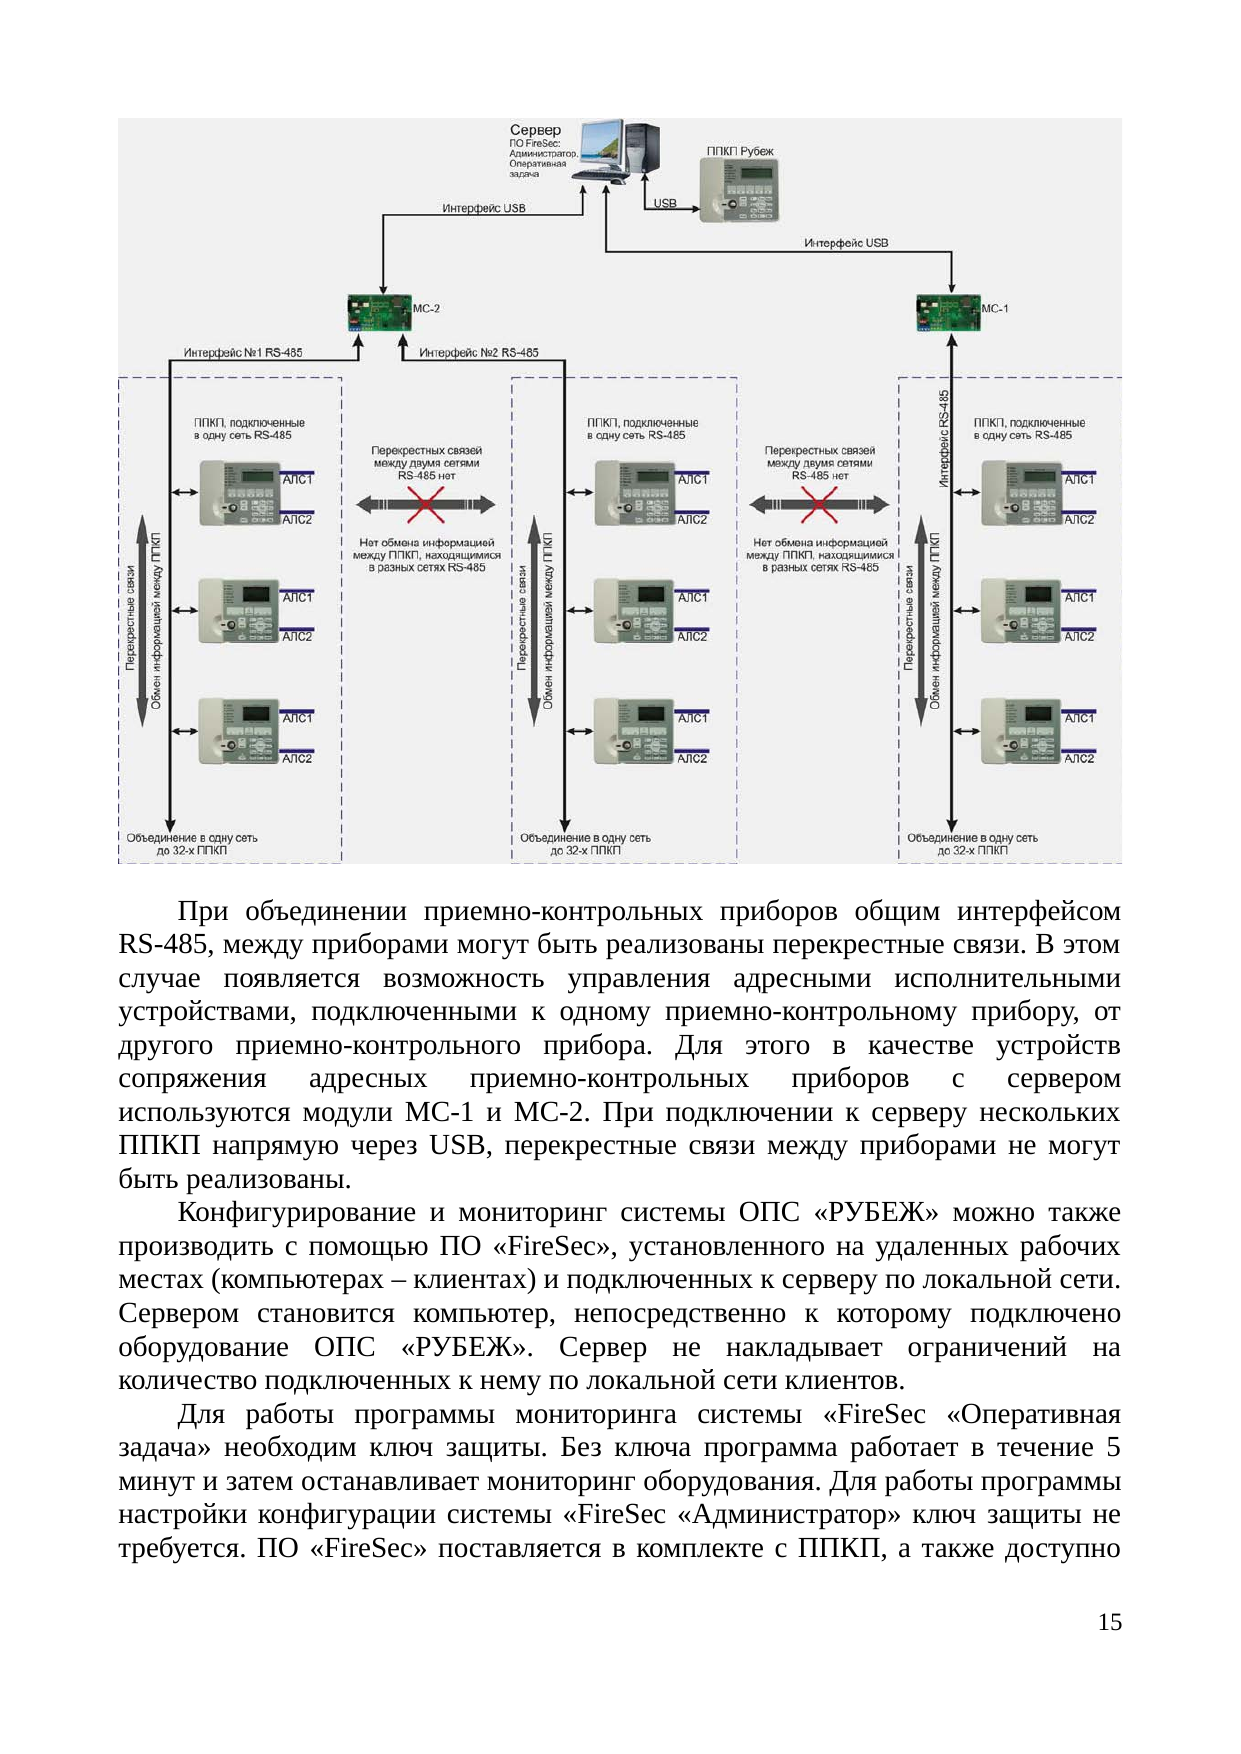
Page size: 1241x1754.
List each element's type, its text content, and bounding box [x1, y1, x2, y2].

text При объединении приемно-контрольных приборов общим интерфейсом RS-485, между приборами могут быть реализованы перекрестные связи. В этом случае появляется возможность управления адресными исполнительными устройствами, подключенными к одному приемно-контрольному прибору, от другого приемно-контрольного прибора. Для этого в качестве устройств сопряжения адресных приемно-контрольных приборов с сервером используются модули МС-1 и МС-2. При подключении к серверу нескольких ППКП напрямую через USB, перекрестные связи между приборами не могут быть реализованы. [118, 864, 1122, 1194]
picture [118, 118, 1123, 864]
text Для работы программы мониторинга системы «FireSec «Оперативная задача» необходим ключ защиты. Без ключа программа работает в течение 5 минут и затем останавливает мониторинг оборудования. Для работы программы настройки конфигурации системы «FireSec «Администратор» ключ защиты не требуется. ПО «FireSec» поставляется в комплекте с ППКП, а также доступно [118, 1396, 1122, 1563]
text Конфигурирование и мониторинг системы ОПС «РУБЕЖ» можно также производить с помощью ПО «FireSec», установленного на удаленных рабочих местах (компьютерах – клиентах) и подключенных к серверу по локальной сети. Сервером становится компьютер, непосредственно к которому подключено оборудование ОПС «РУБЕЖ». Сервер не накладывает ограничений на количество подключенных к нему по локальной сети клиентов. [118, 1194, 1122, 1396]
